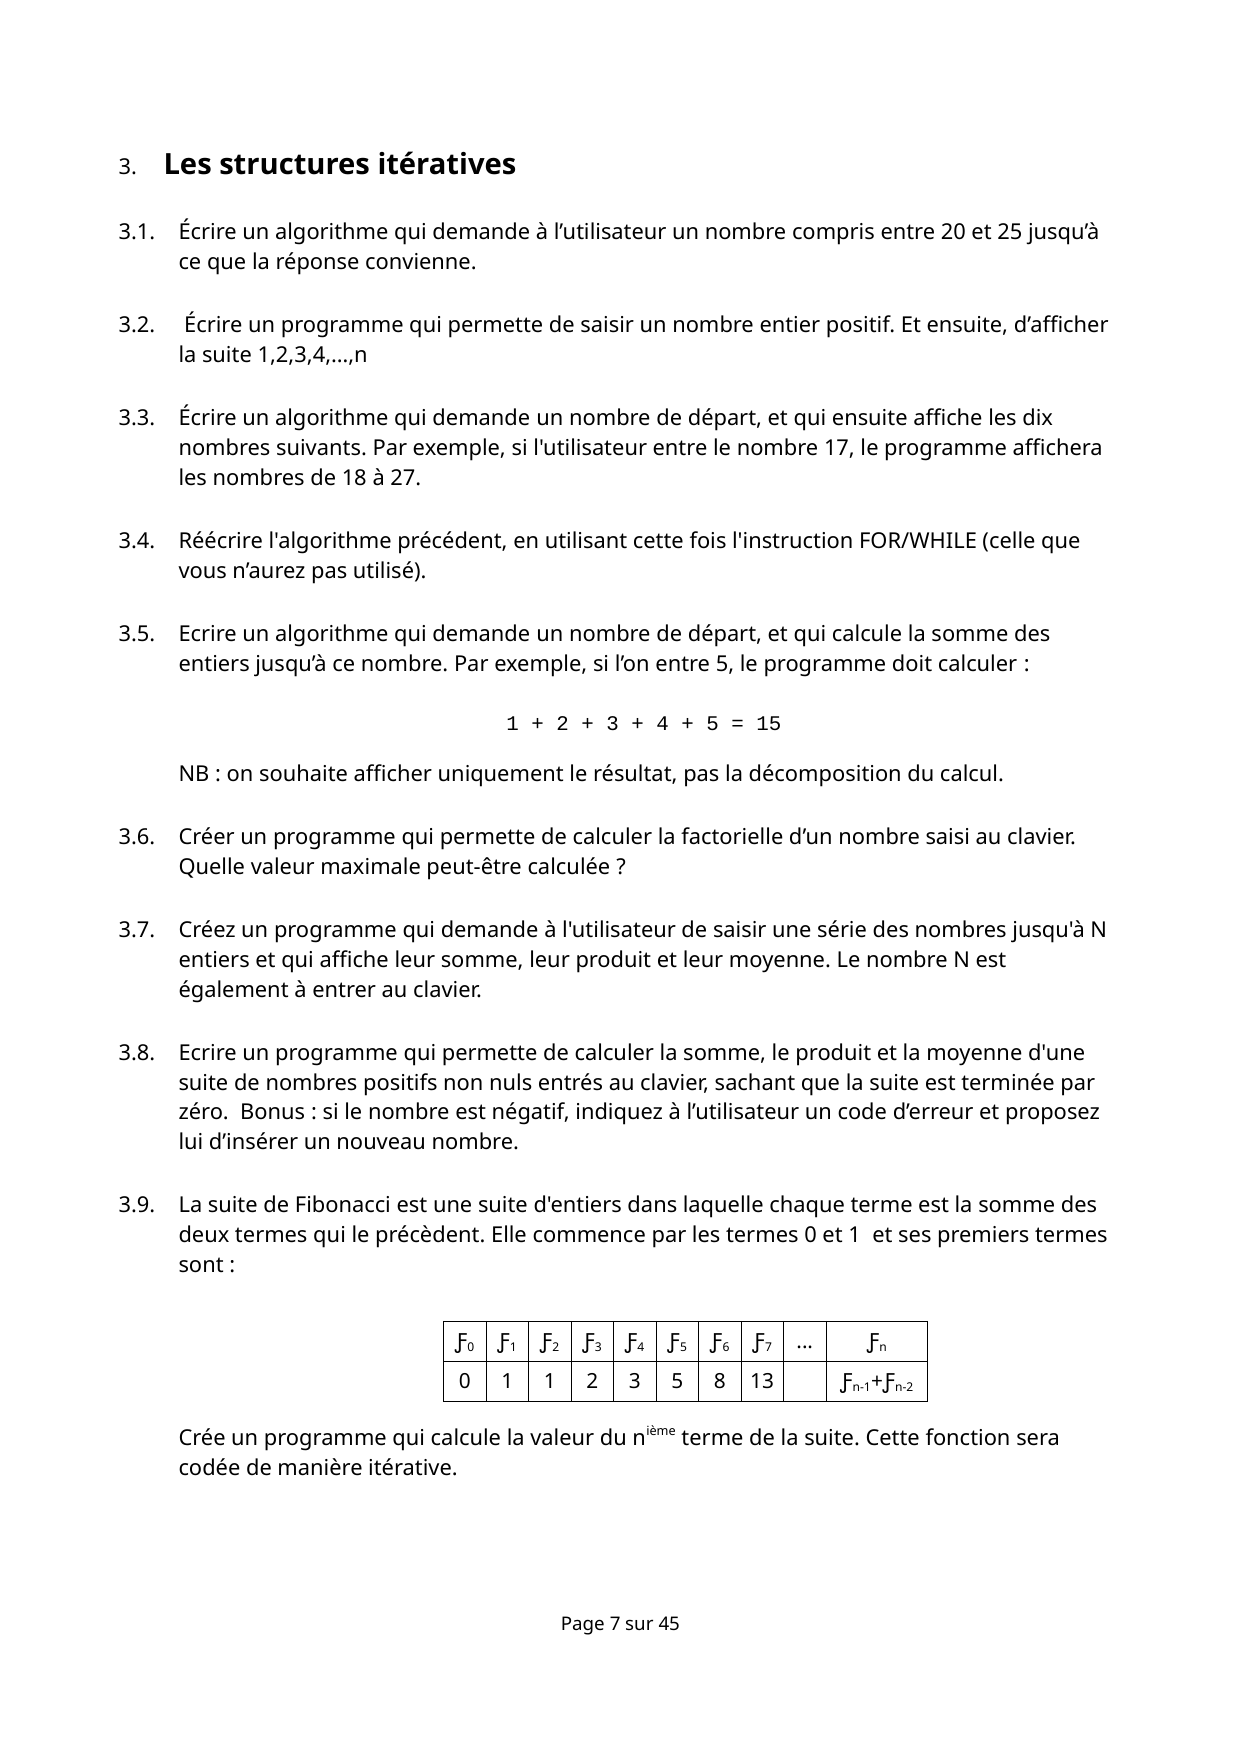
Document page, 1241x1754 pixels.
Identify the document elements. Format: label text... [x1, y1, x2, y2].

table_header Ƒ2 [529, 1322, 571, 1361]
table_header Ƒ6 [699, 1322, 741, 1361]
text 1 + 2 + 3 + 4 + 5 = 15 [166, 702, 1122, 737]
subtitle Écrire un algorithme qui demande à l’utilisateur un nombre compris entre 20 et 25 jusqu’à ce que la réponse convienne. [118, 216, 1122, 276]
table_cell 3 [614, 1362, 656, 1401]
table_cell 2 [572, 1362, 613, 1401]
subtitle La suite de Fibonacci est une suite d'entiers dans laquelle chaque terme est la somme des deux termes qui le précèdent. Elle commence par les termes 0 et 1 et ses premiers termes sont : [118, 1189, 1122, 1308]
table_cell 1 [487, 1362, 528, 1401]
table_header Ƒ0 [444, 1322, 486, 1361]
subtitle Crée un programme qui calcule la valeur du nième terme de la suite. Cette fonction sera codée de manière itérative. [118, 1422, 1122, 1481]
table_cell 0 [444, 1362, 486, 1401]
subtitle Écrire un programme qui permette de saisir un nombre entier positif. Et ensuite, d’afficher la suite 1,2,3,4,…,n [118, 309, 1122, 369]
table_header Ƒ5 [657, 1322, 698, 1361]
table_cell 5 [657, 1362, 698, 1401]
table_cell 8 [699, 1362, 741, 1401]
subtitle Réécrire l'algorithme précédent, en utilisant cette fois l'instruction FOR/WHILE (celle que vous n’aurez pas utilisé). [118, 525, 1122, 584]
subtitle Créer un programme qui permette de calculer la factorielle d’un nombre saisi au clavier. Quelle valeur maximale peut-être calculée ? [118, 821, 1122, 881]
table_cell Ƒn-1+Ƒn-2 [827, 1362, 927, 1401]
table_header Ƒn [827, 1322, 927, 1361]
table_header Ƒ7 [742, 1322, 783, 1361]
table_cell [784, 1362, 826, 1401]
table_cell 1 [529, 1362, 571, 1401]
subtitle NB : on souhaite afficher uniquement le résultat, pas la décomposition du calcul. [118, 758, 1122, 788]
subtitle Ecrire un programme qui permette de calculer la somme, le produit et la moyenne d'une suite de nombres positifs non nuls entrés au clavier, sachant que la suite est terminée par zéro. Bonus : si le nombre est négatif, indiquez à l’utilisateur un code d’erreur et proposez lui d’insérer un nouveau nombre. [118, 1037, 1122, 1156]
subtitle Écrire un algorithme qui demande un nombre de départ, et qui ensuite affiche les dix nombres suivants. Par exemple, si l'utilisateur entre le nombre 17, le programme affichera les nombres de 18 à 27. [118, 402, 1122, 492]
table_cell 13 [742, 1362, 783, 1401]
table_header Ƒ1 [487, 1322, 528, 1361]
subtitle Créez un programme qui demande à l'utilisateur de saisir une série des nombres jusqu'à N entiers et qui affiche leur somme, leur produit et leur moyenne. Le nombre N est également à entrer au clavier. [118, 914, 1122, 1003]
table_header Ƒ4 [614, 1322, 656, 1361]
table_header ... [784, 1322, 826, 1361]
subtitle Les structures itératives [118, 143, 1122, 183]
subtitle Ecrire un algorithme qui demande un nombre de départ, et qui calcule la somme des entiers jusqu’à ce nombre. Par exemple, si l’on entre 5, le programme doit calculer : [118, 618, 1122, 677]
table_header Ƒ3 [572, 1322, 613, 1361]
